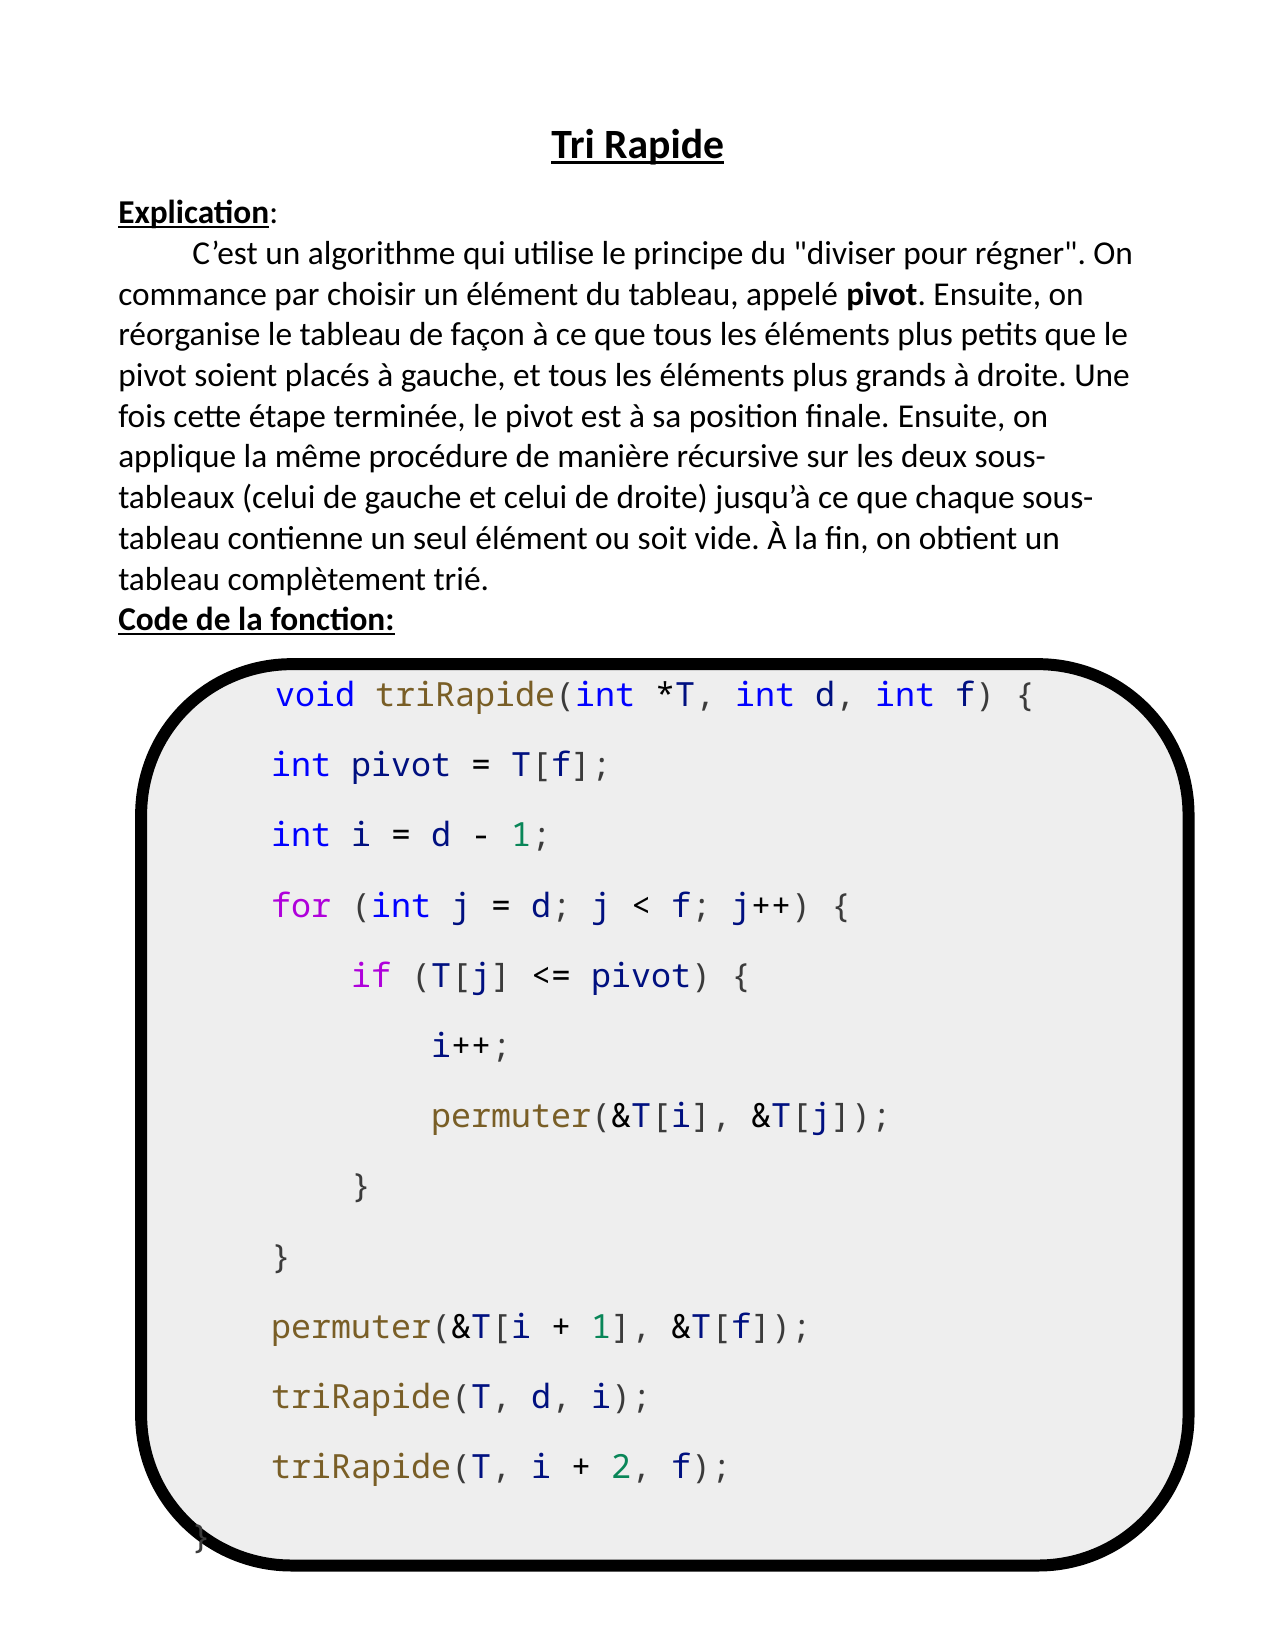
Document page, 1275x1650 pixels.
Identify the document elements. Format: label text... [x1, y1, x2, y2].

text C’est un algorithme qui utilise le principe du "diviser pour régner". On commance par choisir un élément du tableau, appelé pivot. Ensuite, on réorganise le tableau de façon à ce que tous les éléments plus petits que le pivot soient placés à gauche, et tous les éléments plus grands à droite. Une fois cette étape terminée, le pivot est à sa position finale. Ensuite, on applique la même procédure de manière récursive sur les deux sous-tableaux (celui de gauche et celui de droite) jusqu’à ce que chaque sous-tableau contienne un seul élément ou soit vide. À la fin, on obtient un tableau complètement trié. [118, 232, 1157, 598]
text Explication: [118, 191, 1157, 232]
text Tri Rapide [118, 118, 1157, 169]
text Code de la fonction: [118, 598, 1157, 639]
